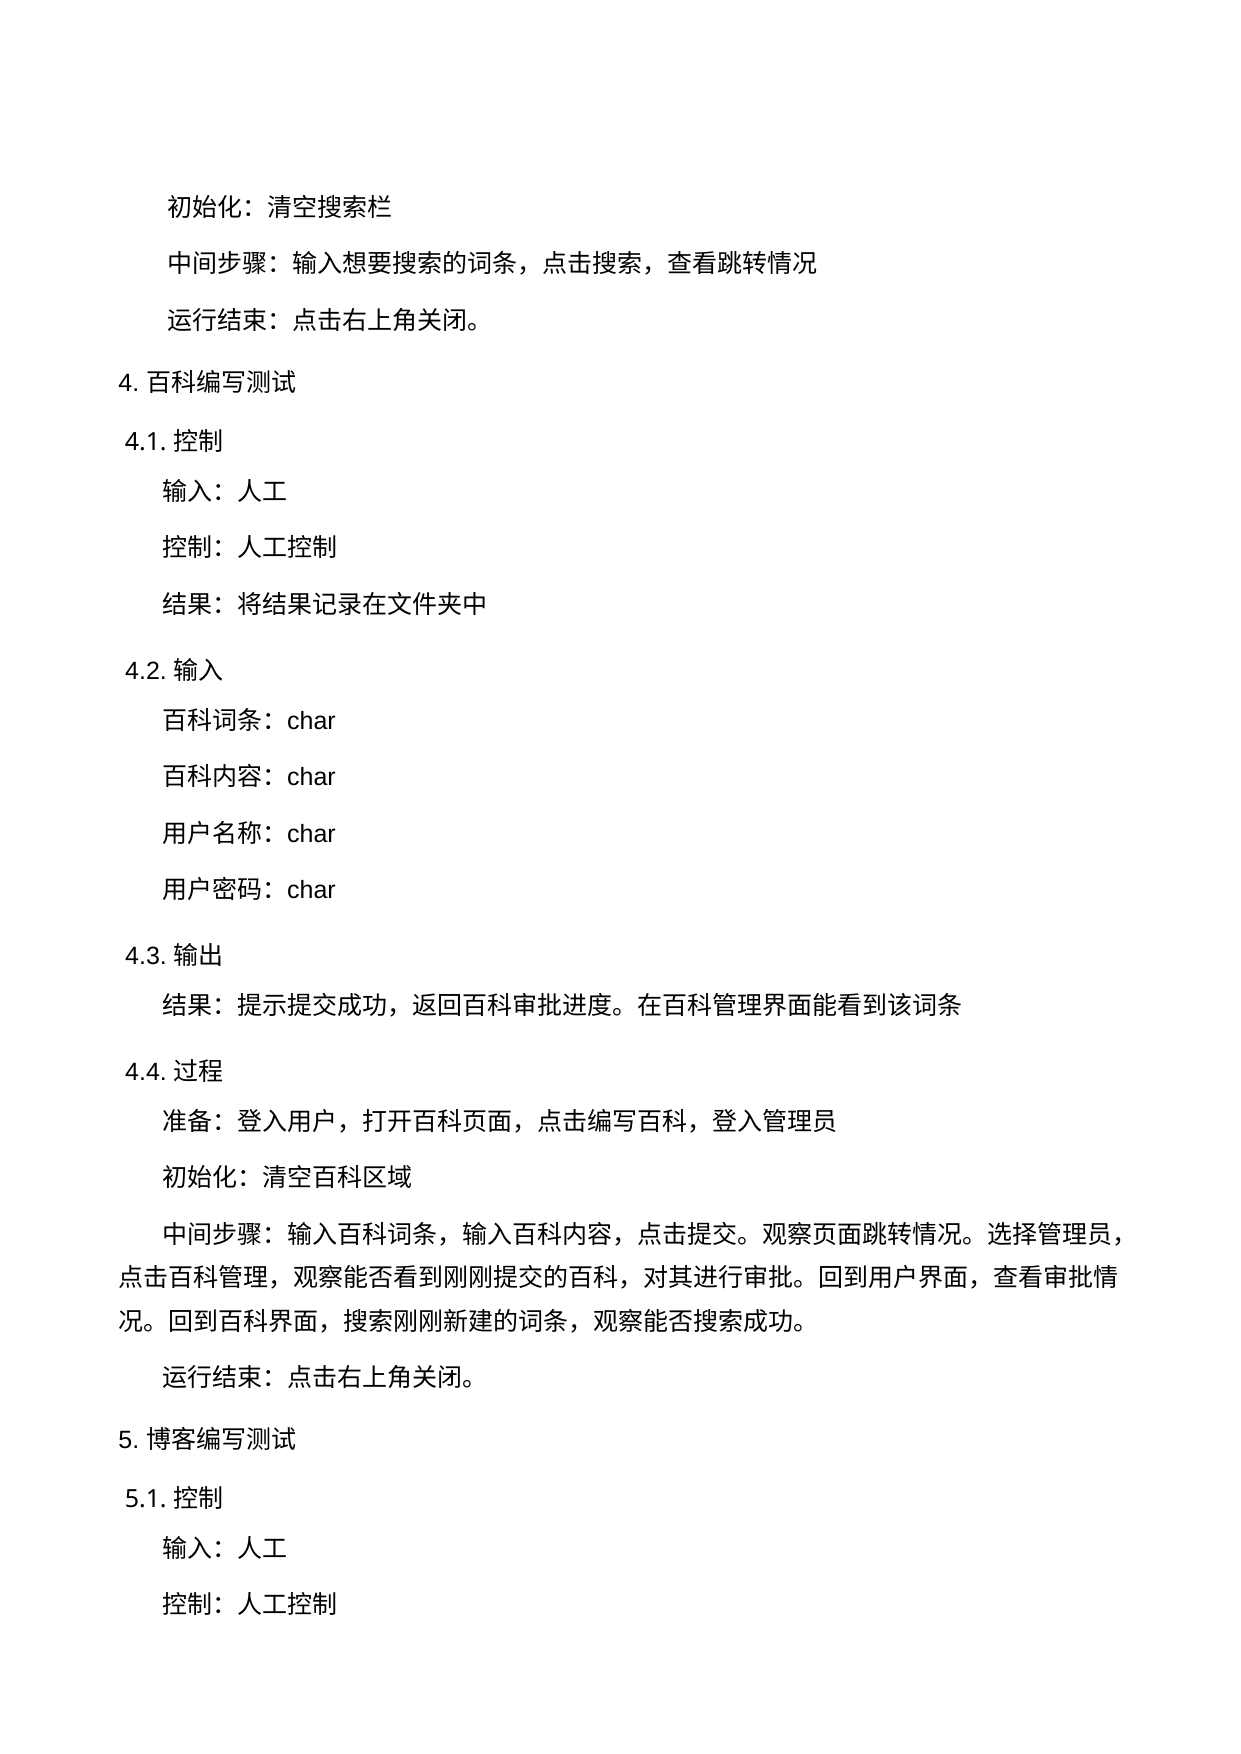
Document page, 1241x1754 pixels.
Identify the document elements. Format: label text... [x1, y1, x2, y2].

subtitle 控制 [118, 422, 1122, 458]
text 中间步骤：输入百科词条，输入百科内容，点击提交。观察页面跳转情况。选择管理员，点击百科管理，观察能否看到刚刚提交的百科，对其进行审批。回到用户界面，查看审批情况。回到百科界面，搜索刚刚新建的词条，观察能否搜索成功。 [118, 1214, 1122, 1337]
text 输入：人工 [118, 1529, 1122, 1565]
text 控制：人工控制 [118, 1585, 1122, 1621]
subtitle 过程 [118, 1052, 1122, 1088]
text 百科词条：char [118, 700, 1122, 737]
text 结果：将结果记录在文件夹中 [118, 584, 1122, 621]
subtitle 博客编写测试 [118, 1419, 1122, 1455]
text 控制：人工控制 [118, 528, 1122, 564]
text 中间步骤：输入想要搜索的词条，点击搜索，查看跳转情况 [123, 244, 1122, 280]
text 准备：登入用户，打开百科页面，点击编写百科，登入管理员 [118, 1101, 1122, 1138]
subtitle 控制 [118, 1479, 1122, 1515]
text 初始化：清空百科区域 [118, 1158, 1122, 1194]
text 百科内容：char [118, 757, 1122, 793]
text 输入：人工 [118, 472, 1122, 508]
text 运行结束：点击右上角关闭。 [123, 300, 1122, 337]
text 初始化：清空搜索栏 [123, 188, 1122, 224]
subtitle 输入 [118, 650, 1122, 687]
subtitle 输出 [118, 936, 1122, 972]
text 用户密码：char [118, 869, 1122, 906]
text 用户名称：char [118, 813, 1122, 849]
subtitle 百科编写测试 [118, 362, 1122, 398]
text 结果：提示提交成功，返回百科审批进度。在百科管理界面能看到该词条 [118, 985, 1122, 1022]
text 运行结束：点击右上角关闭。 [118, 1357, 1122, 1394]
